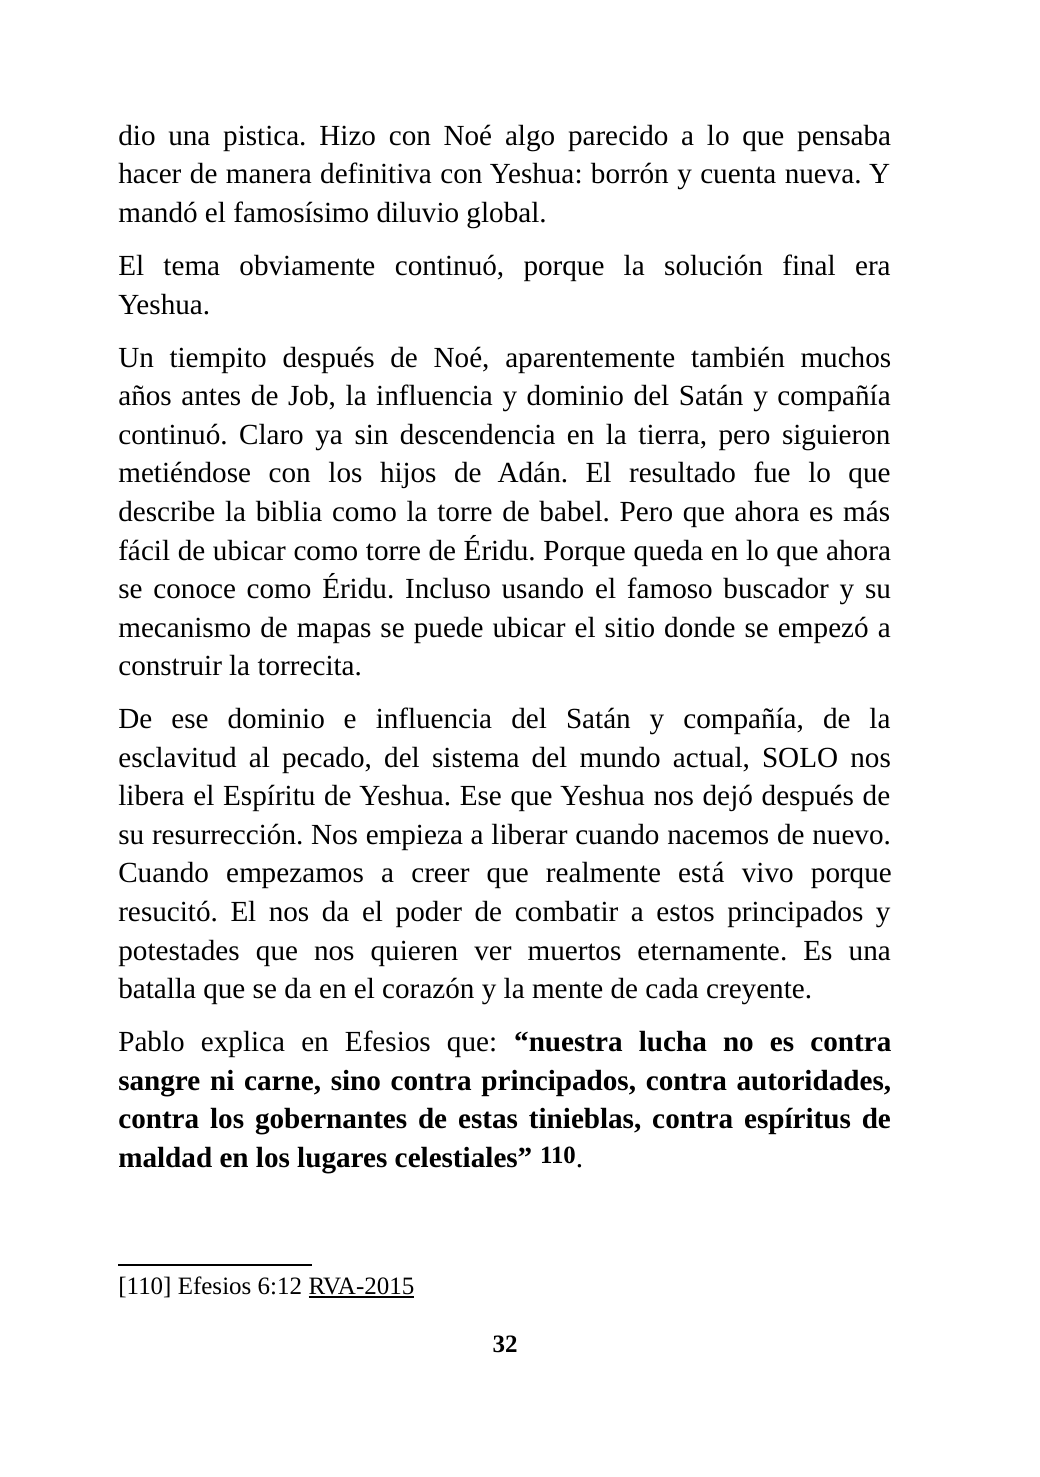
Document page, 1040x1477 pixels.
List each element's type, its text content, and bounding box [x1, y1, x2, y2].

text El tema obviamente continuó, porque la solución final era Yeshua. [118, 248, 892, 320]
text dio una pistica. Hizo con Noé algo parecido a lo que pensaba hacer de manera definitiva con Yeshua: borrón y cuenta nueva. Y mandó el famosísimo diluvio global. [118, 118, 892, 229]
text Un tiempito después de Noé, aparentemente también muchos años antes de Job, la influencia y dominio del Satán y compañía continuó. Claro ya sin descendencia en la tierra, pero siguieron metiéndose con los hijos de Adán. El resultado fue lo que describe la biblia como la torre de babel. Pero que ahora es más fácil de ubicar como torre de Éridu. Porque queda en lo que ahora se conoce como Éridu. Incluso usando el famoso buscador y su mecanismo de mapas se puede ubicar el sitio donde se empezó a construir la torrecita. [118, 340, 892, 682]
text Efesios 6:12 RVA-2015 [118, 1271, 892, 1300]
text Pablo explica en Efesios que: “nuestra lucha no es contra sangre ni carne, sino contra principados, contra autoridades, contra los gobernantes de estas tinieblas, contra espíritus de maldad en los lugares celestiales” . [118, 1024, 892, 1173]
text De ese dominio e influencia del Satán y compañía, de la esclavitud al pecado, del sistema del mundo actual, SOLO nos libera el Espíritu de Yeshua. Ese que Yeshua nos dejó después de su resurrección. Nos empieza a liberar cuando nacemos de nuevo. Cuando empezamos a creer que realmente está vivo porque resucitó. El nos da el poder de combatir a estos principados y potestades que nos quieren ver muertos eternamente. Es una batalla que se da en el corazón y la mente de cada creyente. [118, 701, 892, 1005]
